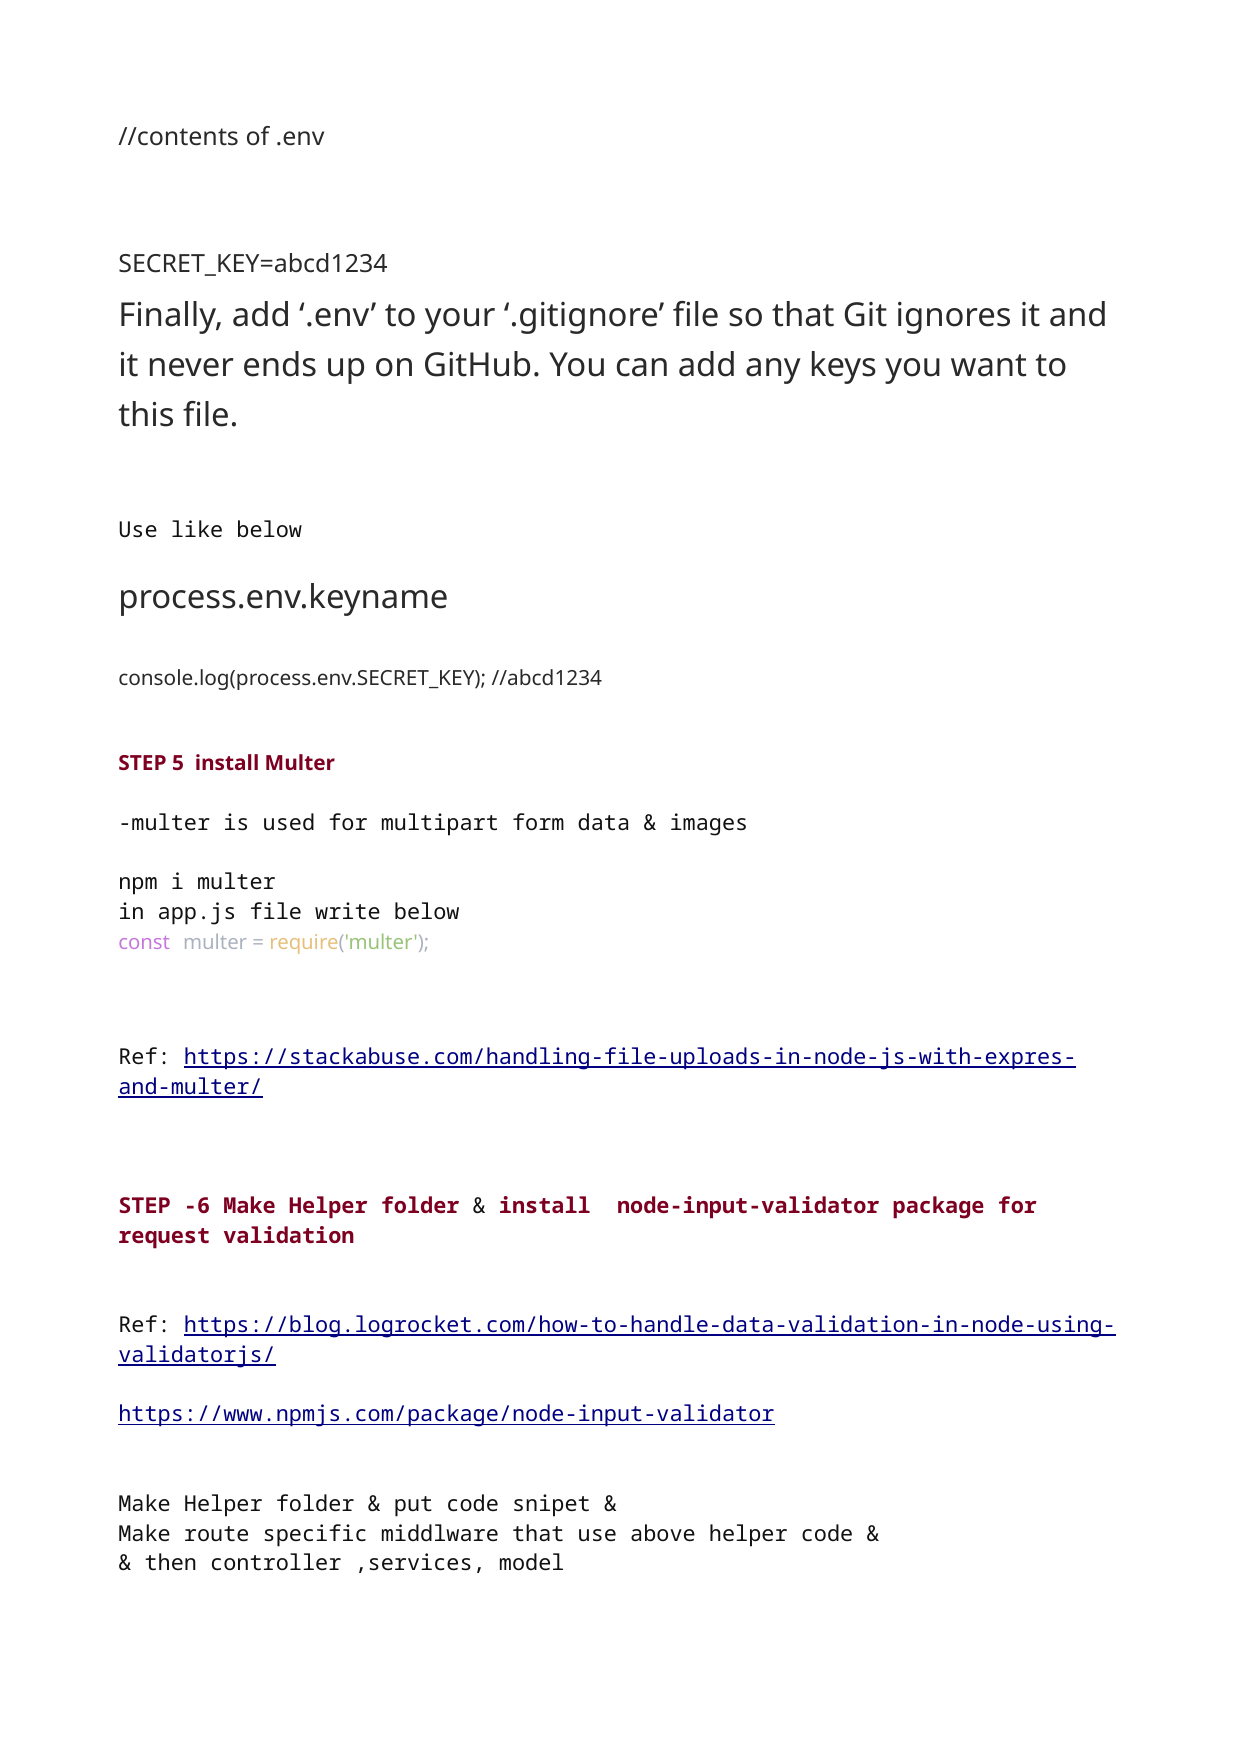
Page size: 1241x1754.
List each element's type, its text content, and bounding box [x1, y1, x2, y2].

text SECRET_KEY=abcd1234 [118, 246, 1122, 280]
text STEP 5 install Multer [118, 748, 1122, 777]
text console.log(process.env.SECRET_KEY); //abcd1234 [118, 663, 1122, 692]
text Finally, add ‘.env’ to your ‘.gitignore’ file so that Git ignores it and it never ends up on GitHub. You can add any keys you want to this file. [118, 286, 1122, 436]
text //contents of .env [118, 118, 1122, 152]
text Use like below [118, 514, 1122, 544]
text & then controller ,services, model [118, 1547, 1122, 1577]
text https://www.npmjs.com/package/node-input-validator [118, 1398, 1122, 1428]
text in app.js file write below [118, 896, 1122, 926]
text const multer = require('multer'); [118, 926, 1122, 956]
text process.env.keyname [118, 574, 1122, 618]
text Ref: https://stackabuse.com/handling-file-uploads-in-node-js-with-expres-and-multer/ [118, 1041, 1122, 1101]
text npm i multer [118, 866, 1122, 896]
text STEP -6 Make Helper folder & install node-input-validator package for request validation [118, 1190, 1122, 1249]
text Make Helper folder & put code snipet & [118, 1488, 1122, 1518]
text Make route specific middlware that use above helper code & [118, 1518, 1122, 1547]
text Ref: https://blog.logrocket.com/how-to-handle-data-validation-in-node-using-validatorjs/ [118, 1309, 1122, 1369]
text -multer is used for multipart form data & images [118, 807, 1122, 837]
